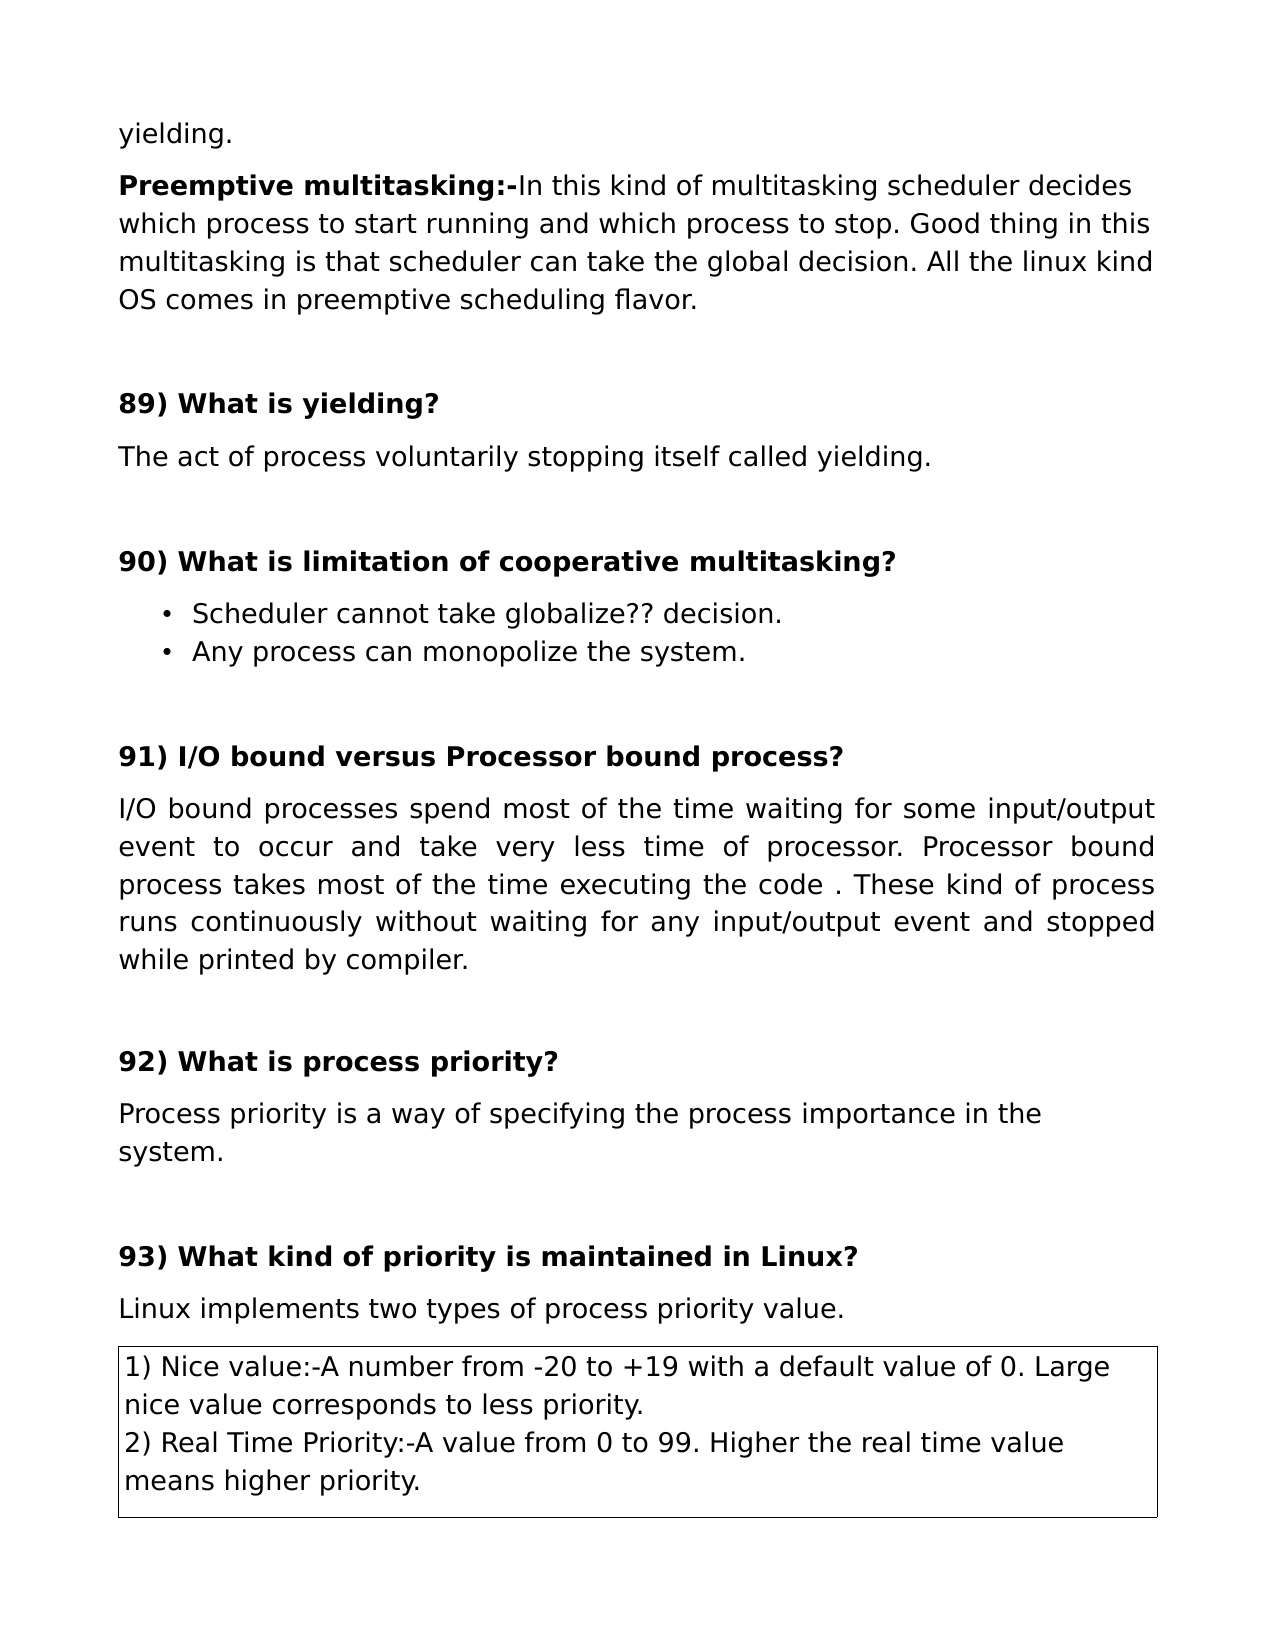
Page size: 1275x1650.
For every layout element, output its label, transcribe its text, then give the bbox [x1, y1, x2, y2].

text 93) What kind of priority is maintained in Linux? [118, 1241, 1157, 1273]
text 90) What is limitation of cooperative multitasking? [118, 546, 1157, 577]
text The act of process voluntarily stopping itself called yielding. [118, 441, 1157, 473]
text 89) What is yielding? [118, 389, 1157, 420]
text Preemptive multitasking:-In this kind of multitasking scheduler decides which process to start running and which process to stop. Good thing in this multitasking is that scheduler can take the global decision. All the linux kind OS comes in preemptive scheduling flavor. [118, 171, 1157, 316]
table_header 1) Nice value:-A number from -20 to +19 with a default value of 0. Large nice value corresponds to less priority. 2) Real Time Priority:-A value from 0 to 99. Higher the real time value means higher priority. [119, 1347, 1157, 1517]
text I/O bound processes spend most of the time waiting for some input/output event to occur and take very less time of processor. Processor bound process takes most of the time executing the code . These kind of process runs continuously without waiting for any input/output event and stopped while printed by compiler. [118, 793, 1157, 976]
text yielding. [118, 118, 1157, 150]
text Linux implements two types of process priority value. [118, 1293, 1157, 1325]
list Any process can monopolize the system. [162, 636, 1157, 668]
list Scheduler cannot take globalize?? decision. [162, 598, 1157, 630]
text 91) I/O bound versus Processor bound process? [118, 741, 1157, 772]
text 92) What is process priority? [118, 1046, 1157, 1078]
text Process priority is a way of specifying the process importance in the system. [118, 1098, 1157, 1168]
